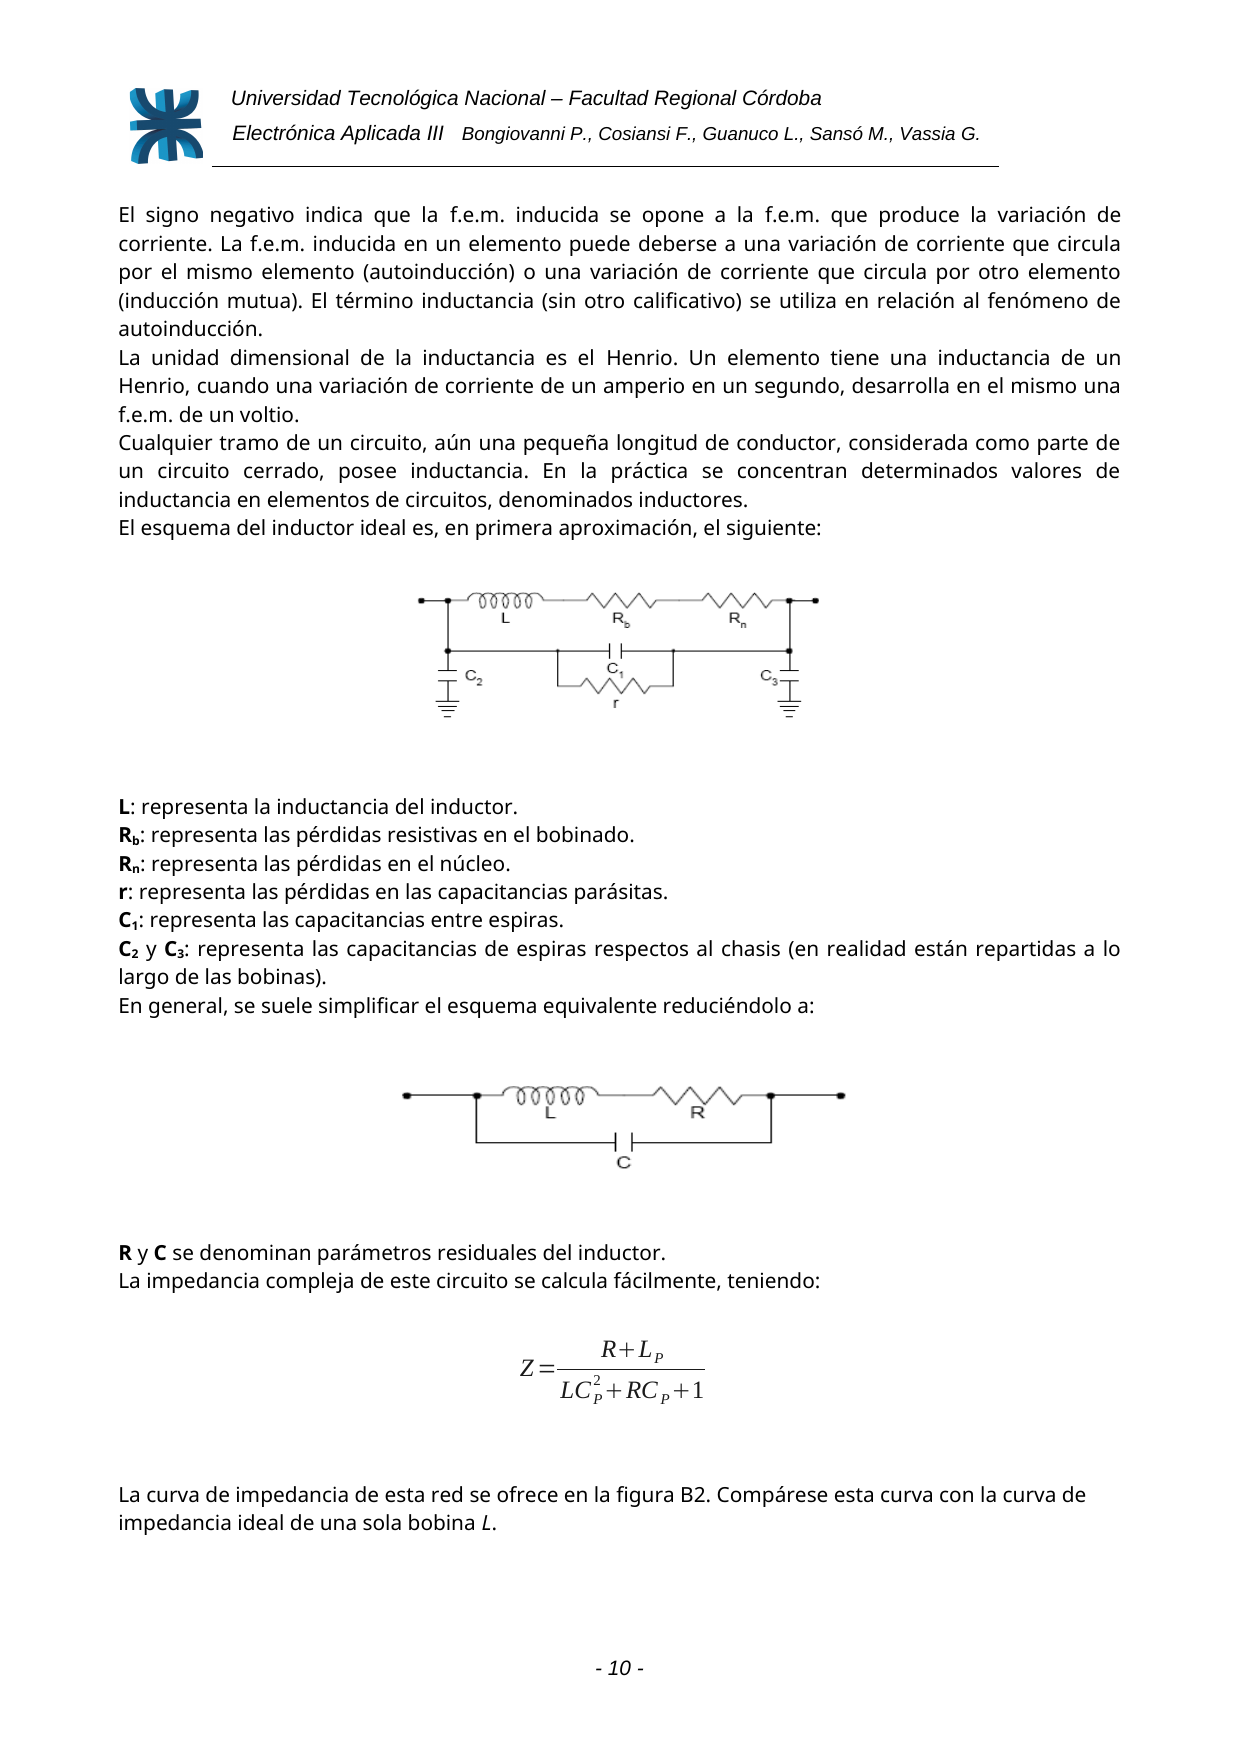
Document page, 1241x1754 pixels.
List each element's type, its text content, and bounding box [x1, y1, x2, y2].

text C2 y C3: representa las capacitancias de espiras respectos al chasis (en realidad están repartidas a lo largo de las bobinas). [118, 934, 1122, 991]
text Rn: representa las pérdidas en el núcleo. [118, 849, 1122, 877]
text R y C se denominan parámetros residuales del inductor. [118, 1238, 1122, 1267]
text La impedancia compleja de este circuito se calcula fácilmente, teniendo: [118, 1267, 1122, 1295]
text L: representa la inductancia del inductor. [118, 792, 1122, 820]
text En general, se suele simplificar el esquema equivalente reduciéndolo a: [118, 991, 1122, 1019]
text Cualquier tramo de un circuito, aún una pequeña longitud de conductor, considerada como parte de un circuito cerrado, posee inductancia. En la práctica se concentran determinados valores de inductancia en elementos de circuitos, denominados inductores. [118, 428, 1122, 513]
picture [129, 88, 203, 164]
text C1: representa las capacitancias entre espiras. [118, 906, 1122, 934]
text r: representa las pérdidas en las capacitancias parásitas. [118, 877, 1122, 906]
text Rb: representa las pérdidas resistivas en el bobinado. [118, 820, 1122, 849]
text El signo negativo indica que la f.e.m. inducida se opone a la f.e.m. que produce la variación de corriente. La f.e.m. inducida en un elemento puede deberse a una variación de corriente que circula por el mismo elemento (autoinducción) o una variación de corriente que circula por otro elemento (inducción mutua). El término inductancia (sin otro calificativo) se utiliza en relación al fenómeno de autoinducción. [118, 201, 1122, 343]
text El esquema del inductor ideal es, en primera aproximación, el siguiente: [118, 513, 1122, 542]
text La curva de impedancia de esta red se ofrece en la figura B2. Compárese esta curva con la curva de impedancia ideal de una sola bobina L. [118, 1480, 1122, 1537]
text La unidad dimensional de la inductancia es el Henrio. Un elemento tiene una inductancia de un Henrio, cuando una variación de corriente de un amperio en un segundo, desarrolla en el mismo una f.e.m. de un voltio. [118, 343, 1122, 428]
